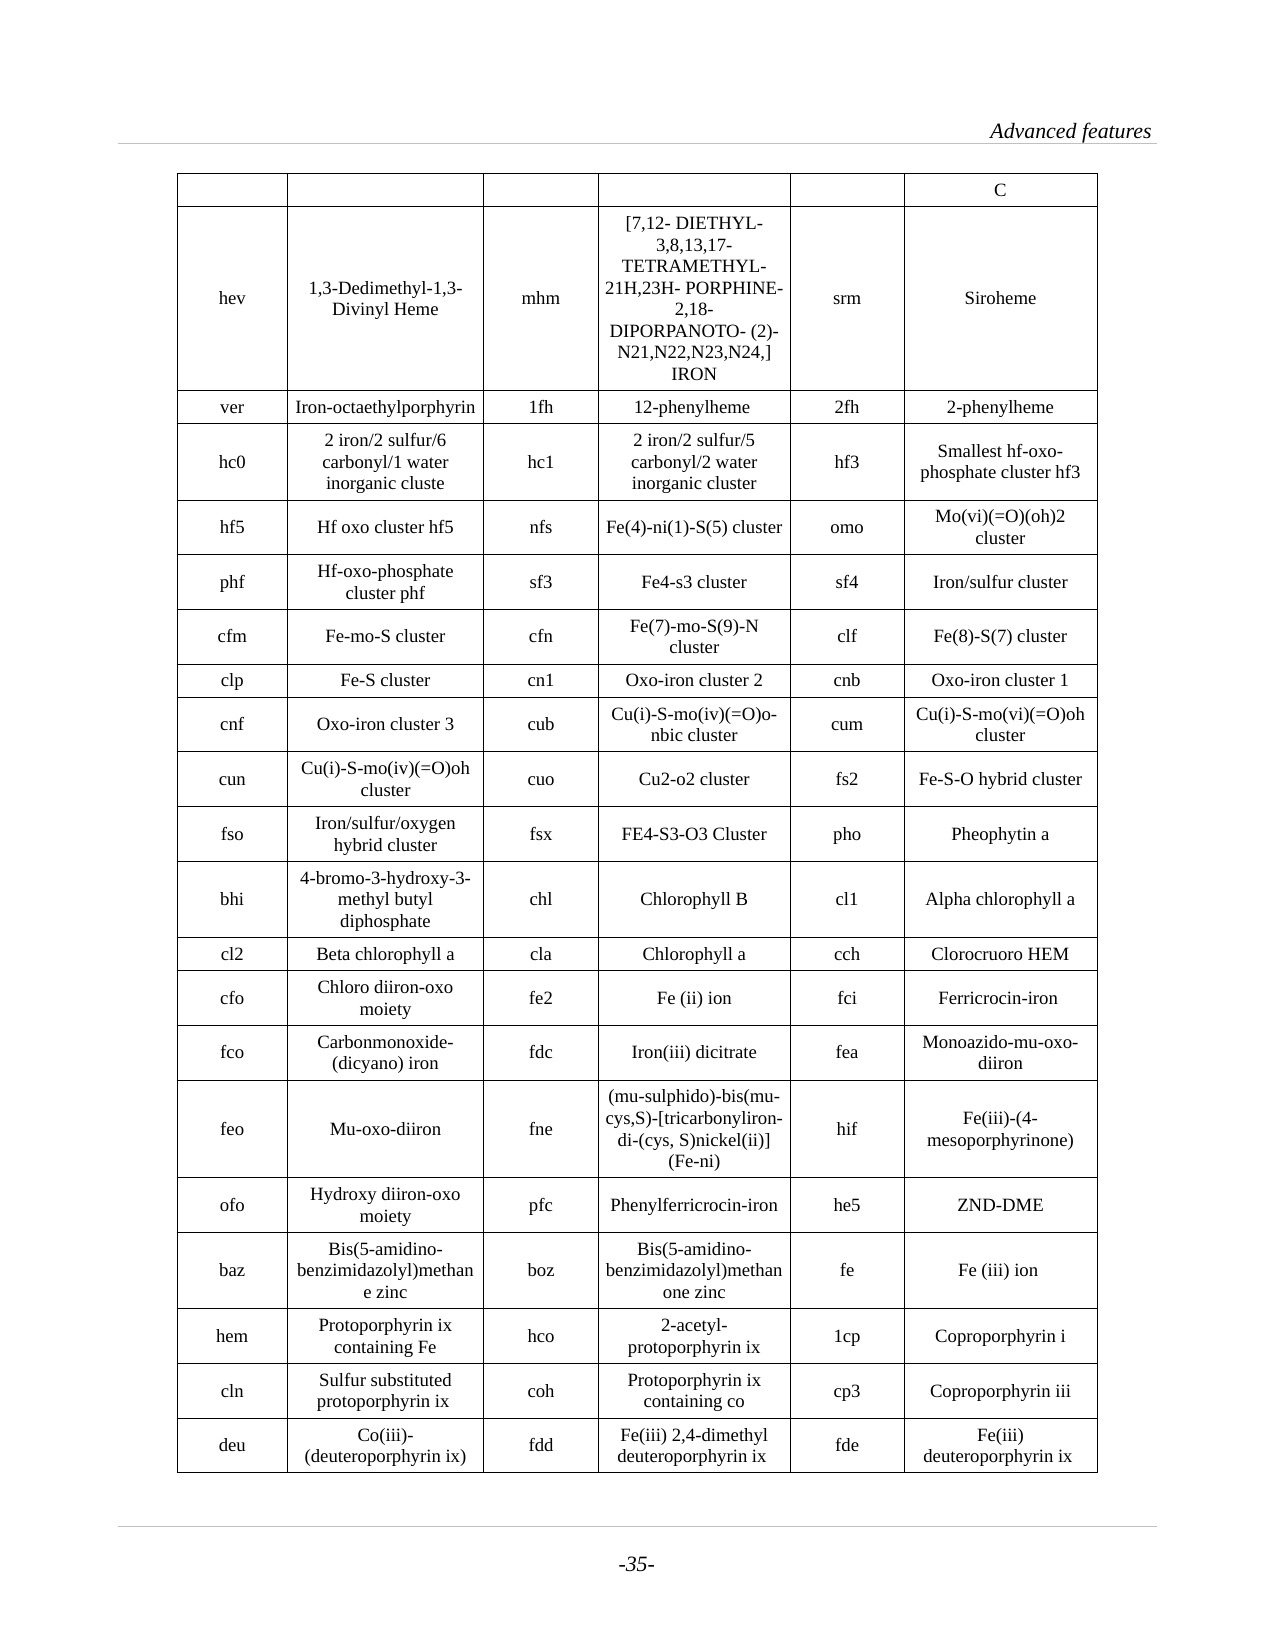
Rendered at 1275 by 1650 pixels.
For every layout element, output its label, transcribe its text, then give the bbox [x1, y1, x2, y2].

table_cell CHL [484, 862, 598, 937]
table_cell CP3 [791, 1364, 904, 1418]
table_cell BAZ [178, 1233, 287, 1308]
table_cell [288, 174, 483, 206]
table_cell Fe(iii) 2,4-dimethyl deuteroporphyrin ix [599, 1419, 790, 1472]
table_cell FDC [484, 1026, 598, 1079]
table_cell CLF [791, 610, 904, 663]
table_cell 1,3-Dedimethyl-1,3-Divinyl Heme [288, 207, 483, 390]
table_cell Fe-mo-S cluster [288, 610, 483, 663]
table_cell Fe (ii) ion [599, 971, 790, 1025]
table_cell Cu(i)-S-mo(iv)(=O)o-nbic cluster [599, 698, 790, 751]
table_cell Monoazido-mu-oxo-diiron [905, 1026, 1097, 1079]
table_cell FS2 [791, 752, 904, 806]
table_cell CNB [791, 665, 904, 697]
table_cell Mo(vi)(=O)(oh)2 cluster [905, 501, 1097, 554]
table_cell Fe-S-O hybrid cluster [905, 752, 1097, 806]
table_cell NFS [484, 501, 598, 554]
table_cell Clorocruoro HEM [905, 938, 1097, 970]
table_cell Fe(4)-ni(1)-S(5) cluster [599, 501, 790, 554]
table_cell HE5 [791, 1178, 904, 1232]
table_cell Coproporphyrin i [905, 1309, 1097, 1363]
table_cell FSO [178, 807, 287, 861]
table_cell Protoporphyrin ix containing Fe [288, 1309, 483, 1363]
table_cell HEV [178, 207, 287, 390]
table_cell [7,12- DIETHYL- 3,8,13,17- TETRAMETHYL- 21H,23H- PORPHINE- 2,18- DIPORPANOTO- (2)- N21,N22,N23,N24,] IRON [599, 207, 790, 390]
table_cell Iron/sulfur cluster [905, 555, 1097, 609]
table_cell Fe (iii) ion [905, 1233, 1097, 1308]
table_cell PHO [791, 807, 904, 861]
table_cell 1FH [484, 391, 598, 423]
table_cell [599, 174, 790, 206]
table_cell Cu(i)-S-mo(vi)(=O)oh cluster [905, 698, 1097, 751]
table_cell HEM [178, 1309, 287, 1363]
table_cell DEU [178, 1419, 287, 1472]
table_cell Hydroxy diiron-oxo moiety [288, 1178, 483, 1232]
table_cell PFC [484, 1178, 598, 1232]
table_cell Cu2-o2 cluster [599, 752, 790, 806]
table_cell Oxo-iron cluster 2 [599, 665, 790, 697]
table_cell Oxo-iron cluster 3 [288, 698, 483, 751]
table_cell Mu-oxo-diiron [288, 1081, 483, 1177]
table_cell CLA [484, 938, 598, 970]
table_cell (mu-sulphido)-bis(mu-cys,S)-[tricarbonyliron-di-(cys, S)nickel(ii)](Fe-ni) [599, 1081, 790, 1177]
table_cell FE2 [484, 971, 598, 1025]
table_cell Coproporphyrin iii [905, 1364, 1097, 1418]
table_cell SF3 [484, 555, 598, 609]
table_cell HF3 [791, 424, 904, 499]
table_cell CUB [484, 698, 598, 751]
table_cell 4-bromo-3-hydroxy-3-methyl butyl diphosphate [288, 862, 483, 937]
table_cell 2-acetyl-protoporphyrin ix [599, 1309, 790, 1363]
table_cell HIF [791, 1081, 904, 1177]
table_cell OMO [791, 501, 904, 554]
table_cell Fe(8)-S(7) cluster [905, 610, 1097, 663]
table_cell Pheophytin a [905, 807, 1097, 861]
table_cell CN1 [484, 665, 598, 697]
table_cell 2FH [791, 391, 904, 423]
table_cell Hf oxo cluster hf5 [288, 501, 483, 554]
table_cell 12-phenylheme [599, 391, 790, 423]
table_cell FEA [791, 1026, 904, 1079]
table_cell Bis(5-amidino-benzimidazolyl)methanone zinc [599, 1233, 790, 1308]
table_cell Iron/sulfur/oxygen hybrid cluster [288, 807, 483, 861]
table_cell CFN [484, 610, 598, 663]
table_cell Bis(5-amidino-benzimidazolyl)methane zinc [288, 1233, 483, 1308]
table_cell Chlorophyll a [599, 938, 790, 970]
table_cell FDD [484, 1419, 598, 1472]
table_cell Carbonmonoxide-(dicyano) iron [288, 1026, 483, 1079]
table_cell Siroheme [905, 207, 1097, 390]
table_cell Ferricrocin-iron [905, 971, 1097, 1025]
table_cell FCI [791, 971, 904, 1025]
table_cell Phenylferricrocin-iron [599, 1178, 790, 1232]
table_cell Iron(iii) dicitrate [599, 1026, 790, 1079]
table_cell CL1 [791, 862, 904, 937]
table_cell MHM [484, 207, 598, 390]
table_cell VER [178, 391, 287, 423]
table_cell CFM [178, 610, 287, 663]
table_cell Cu(i)-S-mo(iv)(=O)oh cluster [288, 752, 483, 806]
table_cell BHI [178, 862, 287, 937]
table_cell CFO [178, 971, 287, 1025]
table_cell Fe-S cluster [288, 665, 483, 697]
table_cell FCO [178, 1026, 287, 1079]
table_cell BOZ [484, 1233, 598, 1308]
table_cell 2-phenylheme [905, 391, 1097, 423]
table_cell Hf-oxo-phosphate cluster phf [288, 555, 483, 609]
table_cell Alpha chlorophyll a [905, 862, 1097, 937]
table_cell HC1 [484, 424, 598, 499]
table_cell HCO [484, 1309, 598, 1363]
table_cell FEO [178, 1081, 287, 1177]
table_cell Protoporphyrin ix containing co [599, 1364, 790, 1418]
table_cell HF5 [178, 501, 287, 554]
table_cell COH [484, 1364, 598, 1418]
table_cell CUN [178, 752, 287, 806]
table_cell CL2 [178, 938, 287, 970]
table_cell 1CP [791, 1309, 904, 1363]
table_cell SF4 [791, 555, 904, 609]
table_cell Sulfur substituted protoporphyrin ix [288, 1364, 483, 1418]
table_cell [791, 174, 904, 206]
table_cell Fe4-s3 cluster [599, 555, 790, 609]
table_cell 2 iron/2 sulfur/6 carbonyl/1 water inorganic cluste [288, 424, 483, 499]
table_cell Chlorophyll B [599, 862, 790, 937]
table_cell FE [791, 1233, 904, 1308]
table_cell SRM [791, 207, 904, 390]
table_cell CNF [178, 698, 287, 751]
table_cell Fe(iii) deuteroporphyrin ix [905, 1419, 1097, 1472]
table_cell CLN [178, 1364, 287, 1418]
table_cell Iron-octaethylporphyrin [288, 391, 483, 423]
table_cell C [905, 174, 1097, 206]
table_cell FNE [484, 1081, 598, 1177]
table_cell 2 iron/2 sulfur/5 carbonyl/2 water inorganic cluster [599, 424, 790, 499]
table_cell CLP [178, 665, 287, 697]
table_cell CUM [791, 698, 904, 751]
table_cell CUO [484, 752, 598, 806]
table_cell Chloro diiron-oxo moiety [288, 971, 483, 1025]
table_cell FDE [791, 1419, 904, 1472]
table_cell Beta chlorophyll a [288, 938, 483, 970]
table_cell Oxo-iron cluster 1 [905, 665, 1097, 697]
table_cell Smallest hf-oxo-phosphate cluster hf3 [905, 424, 1097, 499]
table_cell ZND-DME [905, 1178, 1097, 1232]
table_cell FSX [484, 807, 598, 861]
table_cell OFO [178, 1178, 287, 1232]
table_cell Fe(iii)-(4-mesoporphyrinone) [905, 1081, 1097, 1177]
table_cell Fe(7)-mo-S(9)-N cluster [599, 610, 790, 663]
table_cell [178, 174, 287, 206]
table_cell HC0 [178, 424, 287, 499]
table_cell PHF [178, 555, 287, 609]
table_cell [484, 174, 598, 206]
table_cell CCH [791, 938, 904, 970]
table_cell FE4-S3-O3 Cluster [599, 807, 790, 861]
table_cell Co(iii)-(deuteroporphyrin ix) [288, 1419, 483, 1472]
